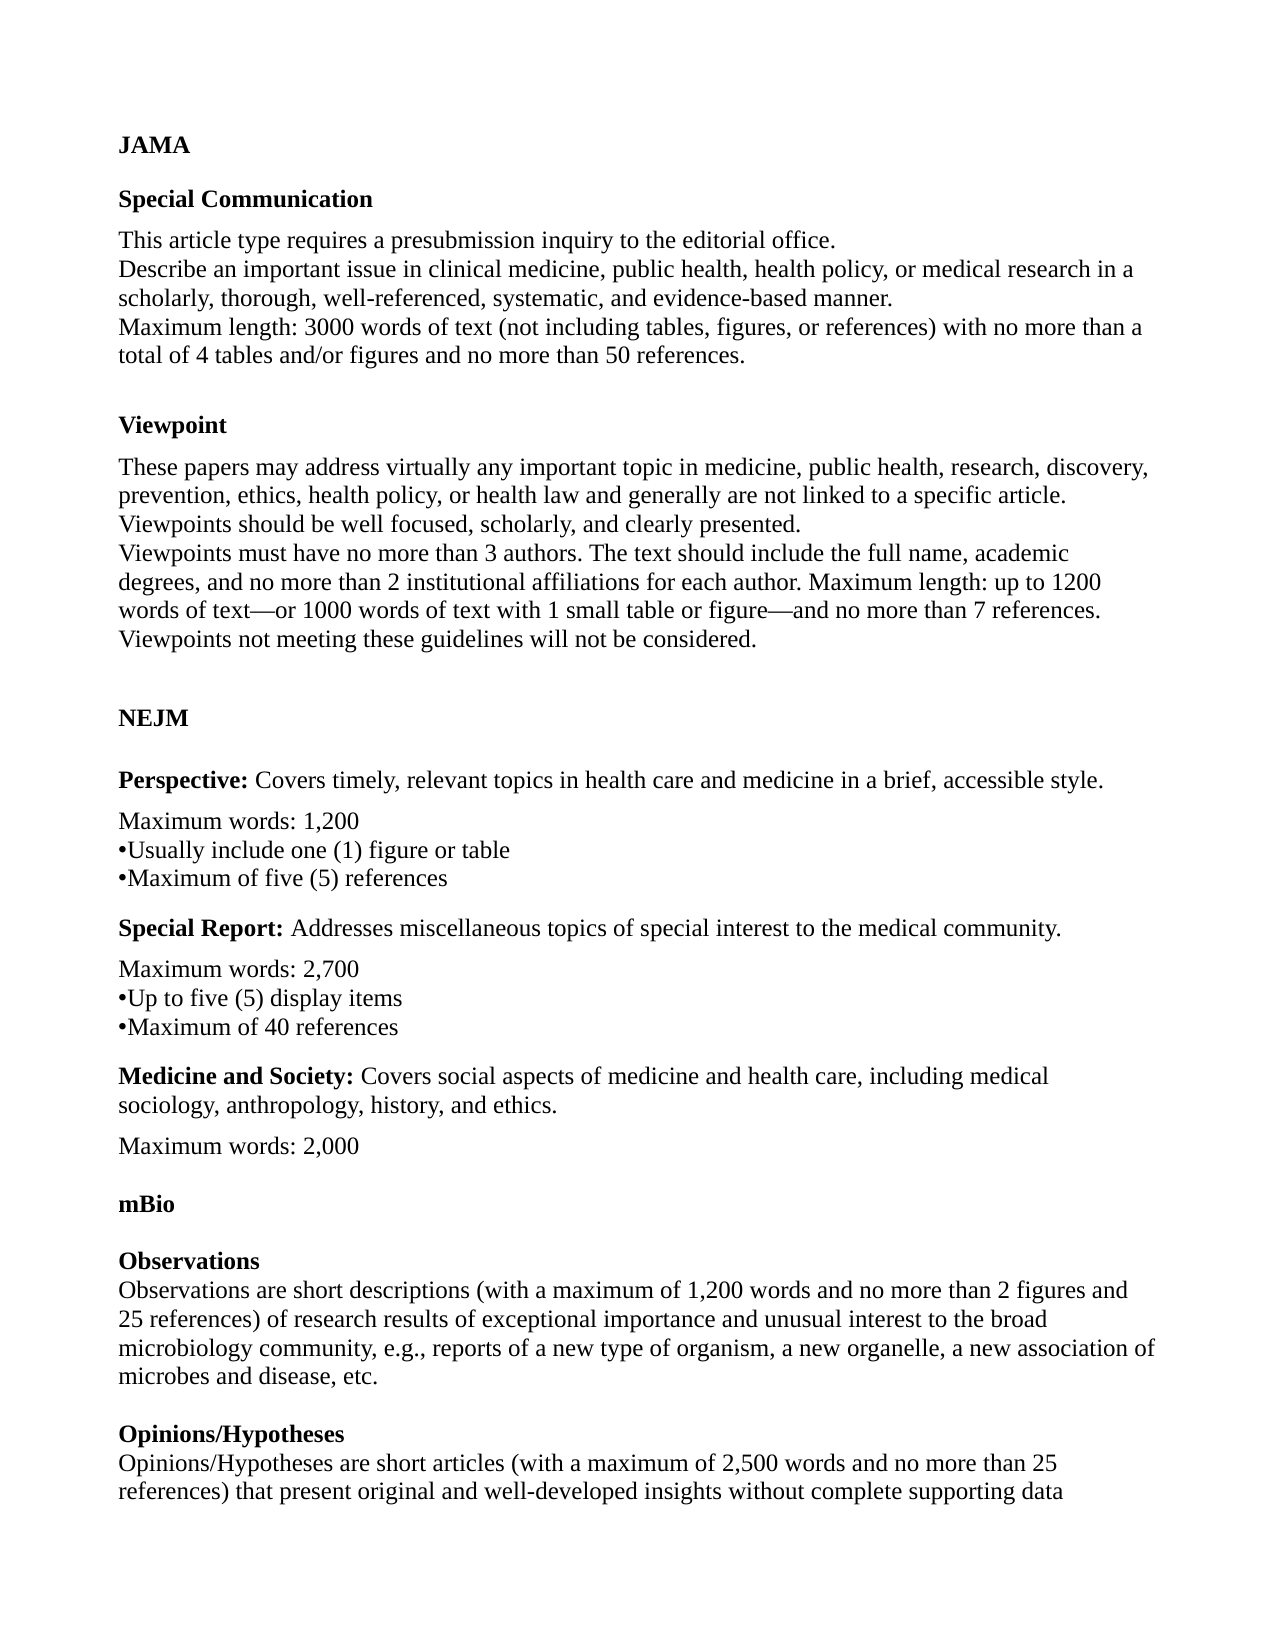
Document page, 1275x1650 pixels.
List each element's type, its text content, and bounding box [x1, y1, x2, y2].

text Observations are short descriptions (with a maximum of 1,200 words and no more than 2 figures and 25 references) of research results of exceptional importance and unusual interest to the broad microbiology community, e.g., reports of a new type of organism, a new organelle, a new association of microbes and disease, etc. [118, 1275, 1157, 1390]
text Maximum words: 2,700 [118, 954, 1157, 983]
text mBio [118, 1189, 1157, 1218]
subtitle Special Report: Addresses miscellaneous topics of special interest to the medical community. [118, 913, 1157, 942]
subtitle Medicine and Society: Covers social aspects of medicine and health care, including medical sociology, anthropology, history, and ethics. [118, 1061, 1157, 1119]
list Maximum of five (5) references [118, 863, 1157, 892]
text These papers may address virtually any important topic in medicine, public health, research, discovery, prevention, ethics, health policy, or health law and generally are not linked to a specific article. Viewpoints should be well focused, scholarly, and clearly presented. [118, 452, 1157, 538]
list Maximum of 40 references [118, 1012, 1157, 1041]
list Usually include one (1) figure or table [118, 835, 1157, 863]
subtitle JAMA [118, 131, 1157, 159]
text Opinions/Hypotheses [118, 1419, 1157, 1448]
subtitle Special Communication [118, 184, 1157, 213]
text Maximum words: 1,200 [118, 806, 1157, 835]
subtitle Perspective: Covers timely, relevant topics in health care and medicine in a brief, accessible style. [118, 765, 1157, 793]
text Opinions/Hypotheses are short articles (with a maximum of 2,500 words and no more than 25 references) that present original and well-developed insights without complete supporting data [118, 1448, 1157, 1505]
text Observations [118, 1246, 1157, 1275]
subtitle Viewpoint [118, 411, 1157, 439]
list Up to five (5) display items [118, 983, 1157, 1012]
text Maximum words: 2,000 [118, 1131, 1157, 1160]
text Viewpoints must have no more than 3 authors. The text should include the full name, academic degrees, and no more than 2 institutional affiliations for each author. Maximum length: up to 1200 words of text—or 1000 words of text with 1 small table or figure—and no more than 7 references. Viewpoints not meeting these guidelines will not be considered. [118, 538, 1157, 653]
text Describe an important issue in clinical medicine, public health, health policy, or medical research in a scholarly, thorough, well-referenced, systematic, and evidence-based manner. [118, 254, 1157, 312]
text Maximum length: 3000 words of text (not including tables, figures, or references) with no more than a total of 4 tables and/or figures and no more than 50 references. [118, 312, 1157, 369]
text This article type requires a presubmission inquiry to the editorial office. [118, 226, 1157, 254]
subtitle NEJM [118, 703, 1157, 731]
